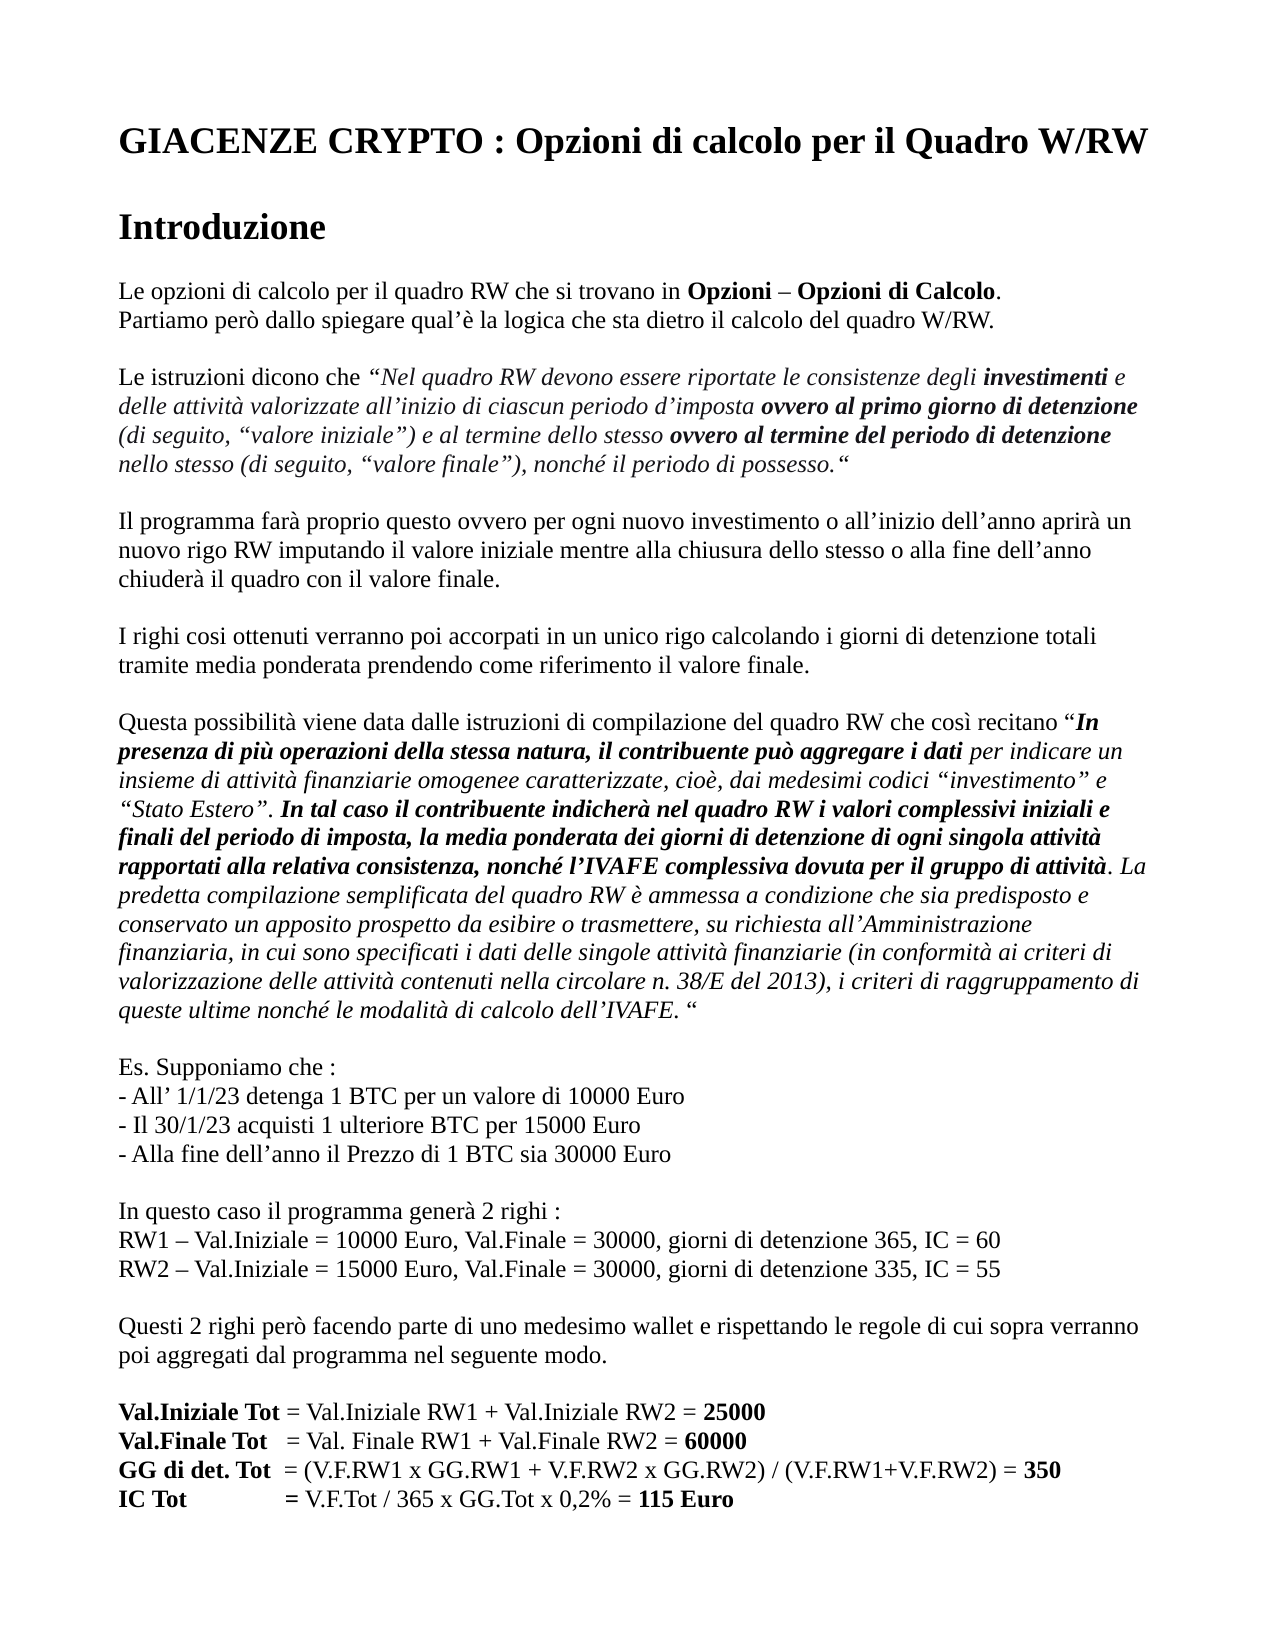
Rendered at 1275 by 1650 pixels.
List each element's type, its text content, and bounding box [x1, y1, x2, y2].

text IC Tot = V.F.Tot / 365 x GG.Tot x 0,2% = 115 Euro [118, 1484, 1157, 1512]
text Introduzione [118, 204, 1157, 247]
text In questo caso il programma generà 2 righi : [118, 1196, 1157, 1225]
text Il programma farà proprio questo ovvero per ogni nuovo investimento o all’inizio dell’anno aprirà un nuovo rigo RW imputando il valore iniziale mentre alla chiusura dello stesso o alla fine dell’anno chiuderà il quadro con il valore finale. [118, 506, 1157, 592]
text I righi cosi ottenuti verranno poi accorpati in un unico rigo calcolando i giorni di detenzione totali tramite media ponderata prendendo come riferimento il valore finale. [118, 621, 1157, 679]
text GG di det. Tot = (V.F.RW1 x GG.RW1 + V.F.RW2 x GG.RW2) / (V.F.RW1+V.F.RW2) = 350 [118, 1455, 1157, 1484]
text Val.Finale Tot = Val. Finale RW1 + Val.Finale RW2 = 60000 [118, 1426, 1157, 1455]
text - Alla fine dell’anno il Prezzo di 1 BTC sia 30000 Euro [118, 1139, 1157, 1167]
text Es. Supponiamo che : [118, 1052, 1157, 1081]
text Questi 2 righi però facendo parte di uno medesimo wallet e rispettando le regole di cui sopra verranno poi aggregati dal programma nel seguente modo. [118, 1311, 1157, 1369]
text GIACENZE CRYPTO : Opzioni di calcolo per il Quadro W/RW [118, 118, 1157, 161]
text Le opzioni di calcolo per il quadro RW che si trovano in Opzioni – Opzioni di Calcolo. [118, 276, 1157, 305]
text Val.Iniziale Tot = Val.Iniziale RW1 + Val.Iniziale RW2 = 25000 [118, 1397, 1157, 1426]
text RW1 – Val.Iniziale = 10000 Euro, Val.Finale = 30000, giorni di detenzione 365, IC = 60 [118, 1225, 1157, 1254]
text Partiamo però dallo spiegare qual’è la logica che sta dietro il calcolo del quadro W/RW. [118, 305, 1157, 334]
text Questa possibilità viene data dalle istruzioni di compilazione del quadro RW che così recitano “In presenza di più operazioni della stessa natura, il contribuente può aggregare i dati per indicare un insieme di attività finanziarie omogenee caratterizzate, cioè, dai medesimi codici “investimento” e “Stato Estero”. In tal caso il contribuente indicherà nel quadro RW i valori complessivi iniziali e finali del periodo di imposta, la media ponderata dei giorni di detenzione di ogni singola attività rapportati alla relativa consistenza, nonché l’IVAFE complessiva dovuta per il gruppo di attività. La predetta compilazione semplificata del quadro RW è ammessa a condizione che sia predisposto e conservato un apposito prospetto da esibire o trasmettere, su richiesta all’Amministrazione finanziaria, in cui sono specificati i dati delle singole attività finanziarie (in conformità ai criteri di valorizzazione delle attività contenuti nella circolare n. 38/E del 2013), i criteri di raggruppamento di queste ultime nonché le modalità di calcolo dell’IVAFE. “ [118, 707, 1157, 1024]
text Le istruzioni dicono che “Nel quadro RW devono essere riportate le consistenze degli investimenti e delle attività valorizzate all’inizio di ciascun periodo d’imposta ovvero al primo giorno di detenzione (di seguito, “valore iniziale”) e al termine dello stesso ovvero al termine del periodo di detenzione nello stesso (di seguito, “valore finale”), nonché il periodo di possesso.“ [118, 362, 1157, 477]
text - All’ 1/1/23 detenga 1 BTC per un valore di 10000 Euro [118, 1081, 1157, 1110]
text - Il 30/1/23 acquisti 1 ulteriore BTC per 15000 Euro [118, 1110, 1157, 1139]
text RW2 – Val.Iniziale = 15000 Euro, Val.Finale = 30000, giorni di detenzione 335, IC = 55 [118, 1254, 1157, 1282]
